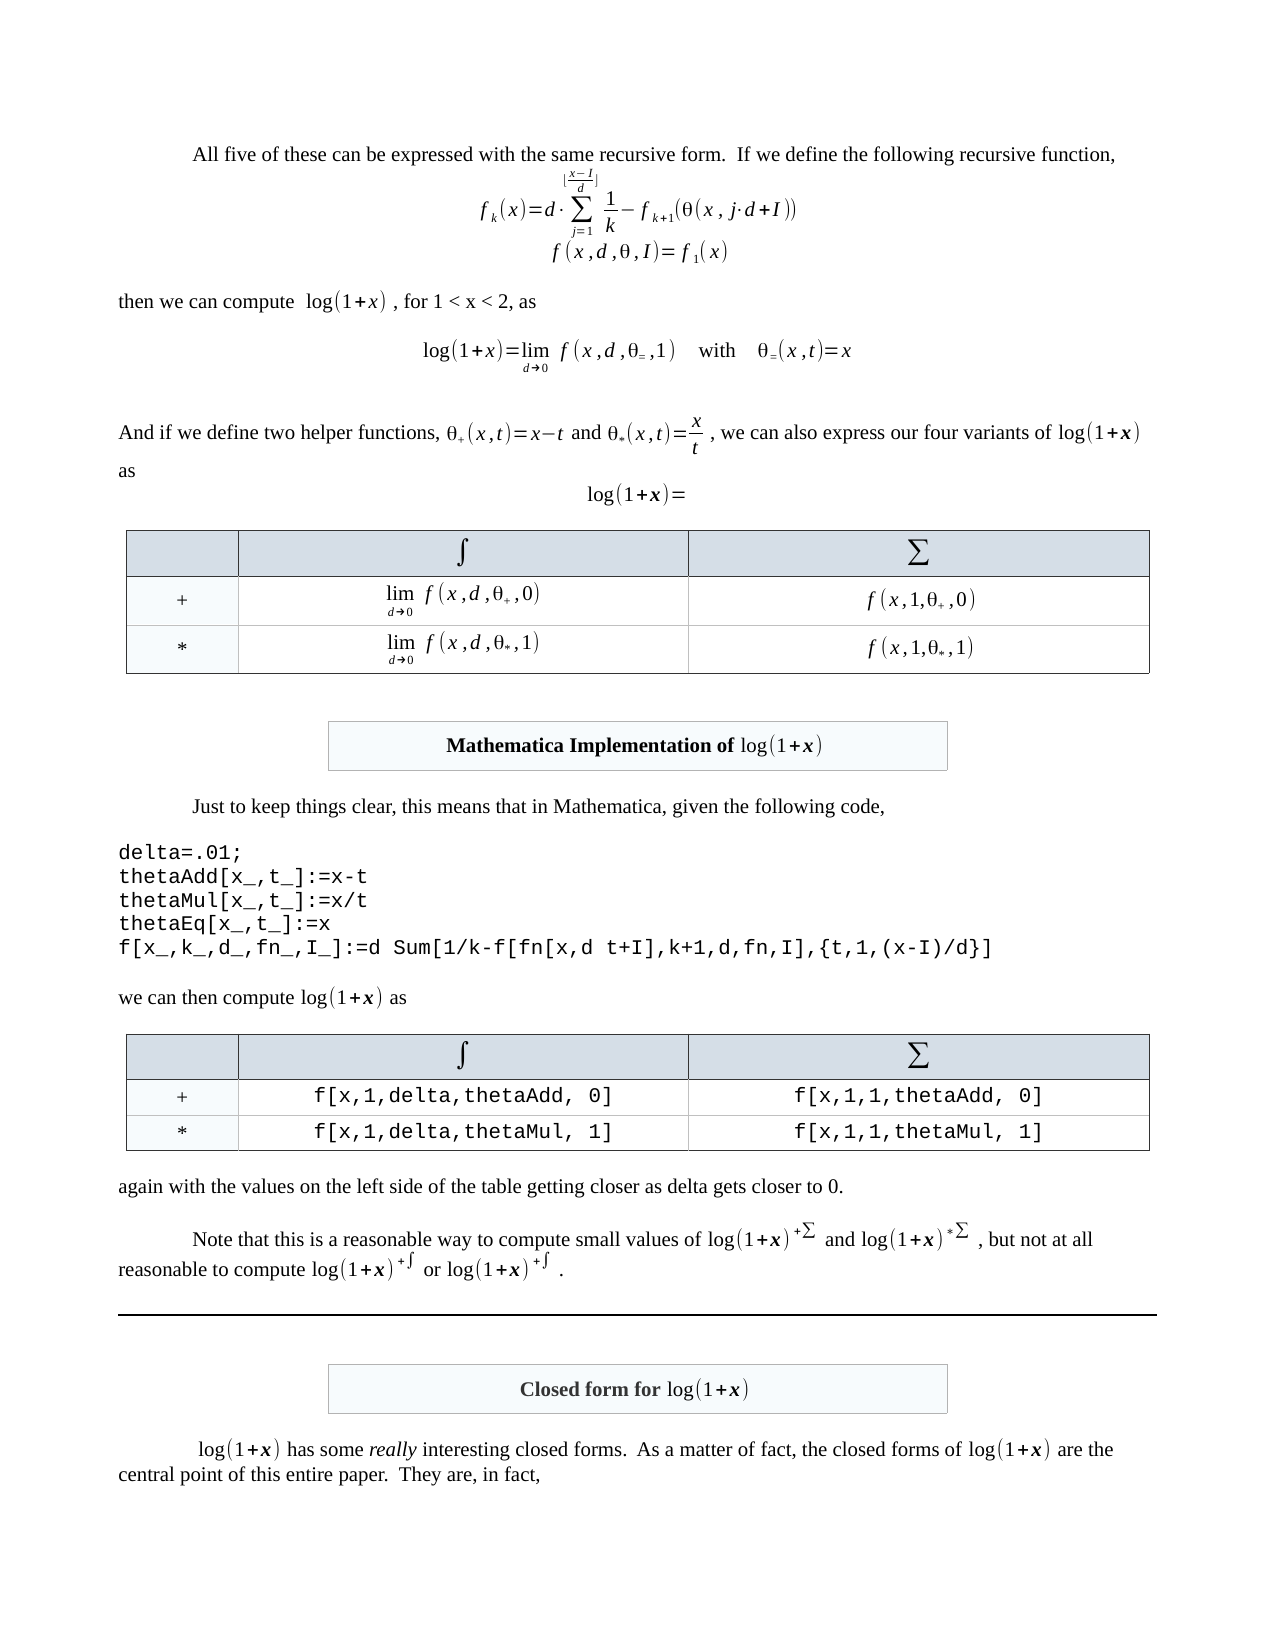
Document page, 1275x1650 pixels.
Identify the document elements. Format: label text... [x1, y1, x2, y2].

text again with the values on the left side of the table getting closer as delta gets closer to 0. [118, 1174, 1157, 1198]
table_cell [239, 626, 688, 673]
text Closed form for [329, 1365, 947, 1413]
table_cell * [127, 626, 238, 673]
table_cell * [127, 1116, 238, 1150]
table_header [127, 531, 238, 576]
text delta=.01; [118, 842, 1157, 866]
text we can then computeas [118, 985, 1157, 1009]
text thetaEq[x_,t_]:=x [118, 913, 1157, 937]
text Mathematica Implementation of [329, 722, 947, 770]
text Just to keep things clear, this means that in Mathematica, given the following code, [118, 794, 1157, 818]
table_header [689, 1035, 1149, 1079]
table_header [239, 1035, 688, 1079]
table_cell + [127, 1080, 238, 1115]
table_header [127, 1035, 238, 1079]
table_cell f[x,1,1,thetaMul, 1] [689, 1116, 1149, 1150]
table_cell + [127, 577, 238, 624]
table_cell [689, 626, 1149, 673]
text then we can compute , for 1 < x < 2, as [118, 289, 1157, 314]
table_cell [239, 577, 688, 624]
text And if we define two helper functions,and, we can also express our four variants ofas [118, 409, 1157, 482]
table_header [239, 531, 688, 576]
text f[x_,k_,d_,fn_,I_]:=d Sum[1/k-f[fn[x,d t+I],k+1,d,fn,I],{t,1,(x-I)/d}] [118, 937, 1157, 961]
table_cell f[x,1,1,thetaAdd, 0] [689, 1080, 1149, 1115]
table_cell f[x,1,delta,thetaAdd, 0] [239, 1080, 688, 1115]
table_header [689, 531, 1149, 576]
text thetaAdd[x_,t_]:=x-t [118, 866, 1157, 890]
text All five of these can be expressed with the same recursive form. If we define the following recursive function, [118, 142, 1157, 166]
text has some really interesting closed forms. As a matter of fact, the closed forms ofare the central point of this entire paper. They are, in fact, [118, 1437, 1157, 1486]
text thetaMul[x_,t_]:=x/t [118, 890, 1157, 913]
table_cell [689, 577, 1149, 624]
table_cell f[x,1,delta,thetaMul, 1] [239, 1116, 688, 1150]
text Note that this is a reasonable way to compute small values ofand, but not at all reasonable to computeor. [118, 1223, 1157, 1281]
